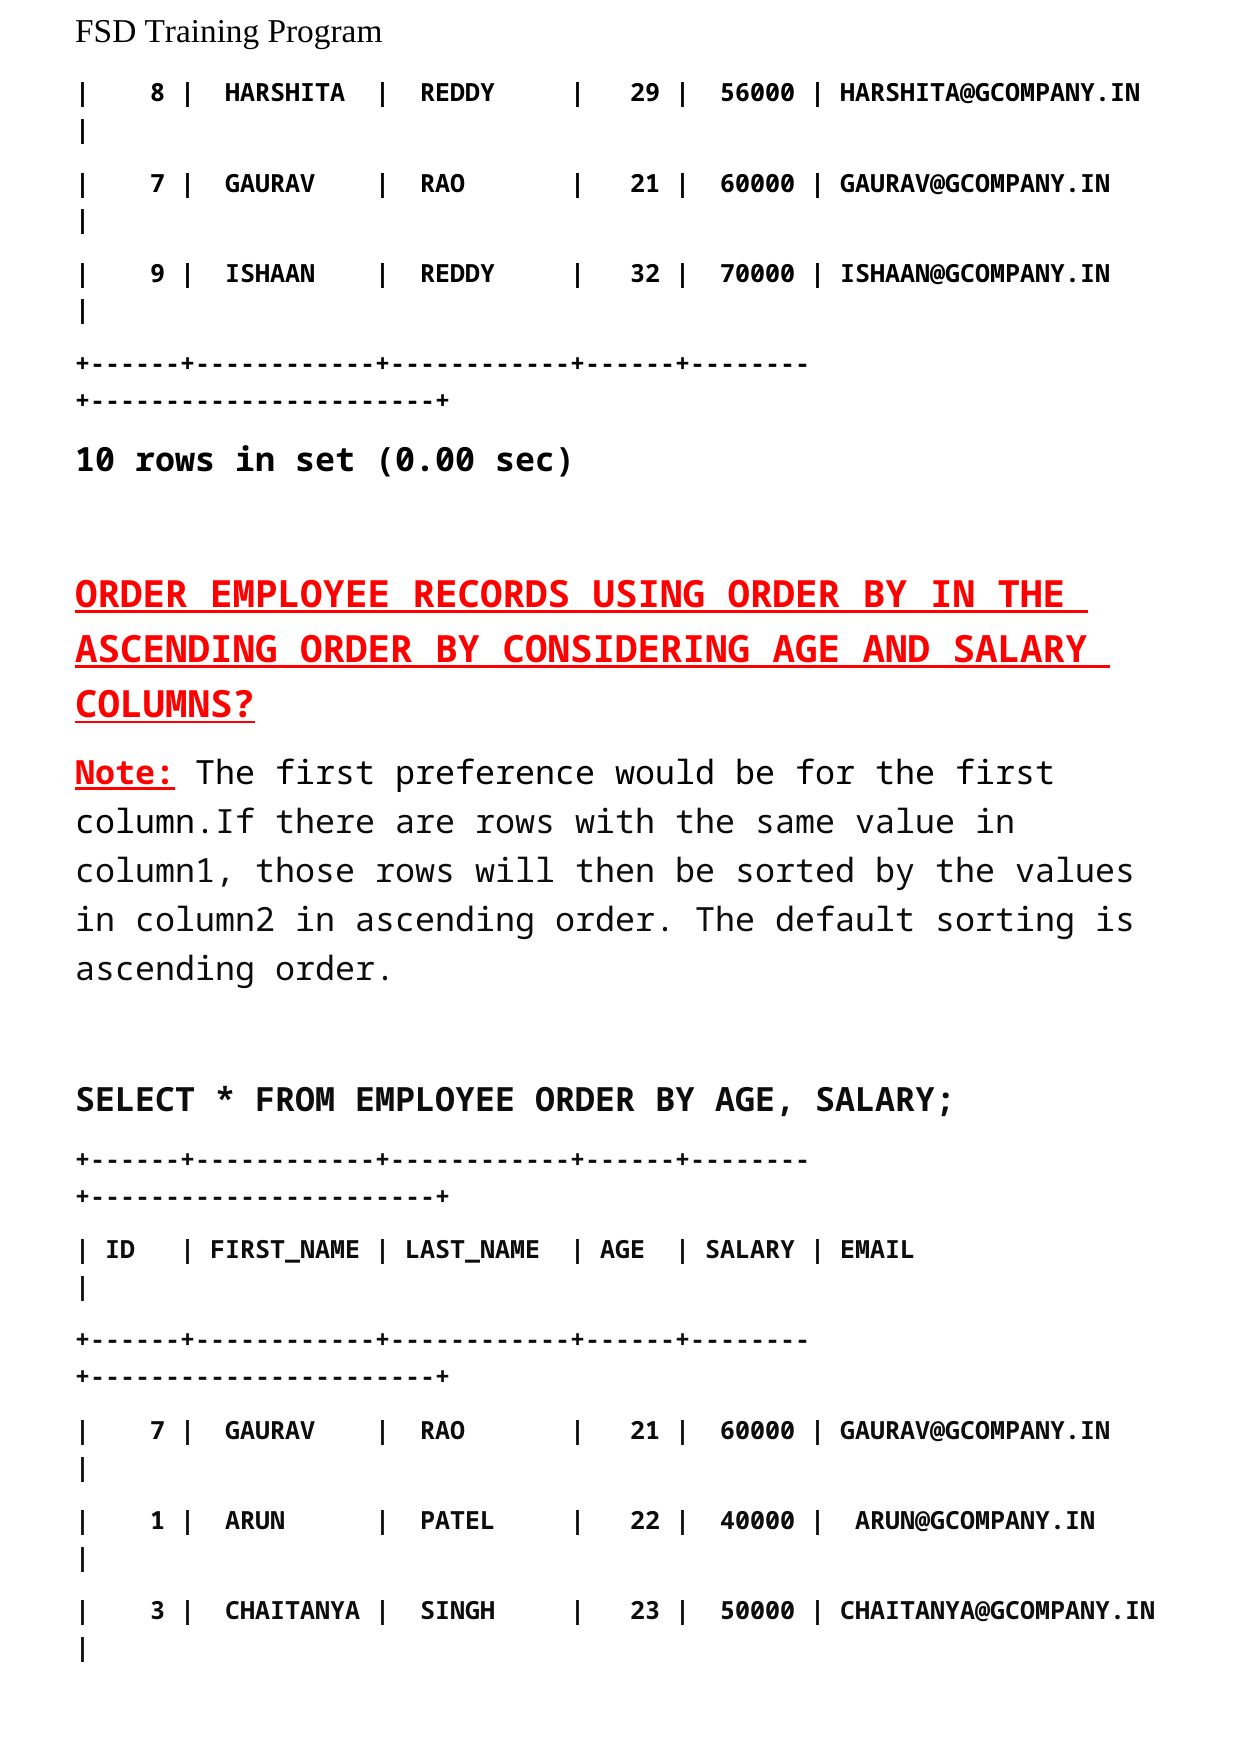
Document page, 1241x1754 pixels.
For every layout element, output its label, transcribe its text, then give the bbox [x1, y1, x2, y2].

text Note: The first preference would be for the first column.If there are rows with the same value in column1, those rows will then be sorted by the values in column2 in ascending order. The default sorting is ascending order. [75, 749, 1165, 990]
text +------+------------+------------+------+--------+-----------------------+ [75, 1322, 1165, 1393]
text | 9 | ISHAAN | REDDY | 32 | 70000 | ISHAAN@GCOMPANY.IN | [75, 255, 1165, 326]
text | 3 | CHAITANYA | SINGH | 23 | 50000 | CHAITANYA@GCOMPANY.IN | [75, 1593, 1165, 1664]
text | 1 | ARUN | PATEL | 22 | 40000 | ARUN@GCOMPANY.IN | [75, 1503, 1165, 1573]
text | 7 | GAURAV | RAO | 21 | 60000 | GAURAV@GCOMPANY.IN | [75, 1412, 1165, 1483]
text +------+------------+------------+------+--------+-----------------------+ [75, 346, 1165, 416]
text 10 rows in set (0.00 sec) [75, 436, 1165, 481]
text | ID | FIRST_NAME | LAST_NAME | AGE | SALARY | EMAIL | [75, 1232, 1165, 1303]
text | 8 | HARSHITA | REDDY | 29 | 56000 | HARSHITA@GCOMPANY.IN | [75, 75, 1165, 146]
text SELECT * FROM EMPLOYEE ORDER BY AGE, SALARY; [75, 1076, 1165, 1122]
text +------+------------+------------+------+--------+-----------------------+ [75, 1142, 1165, 1213]
text | 7 | GAURAV | RAO | 21 | 60000 | GAURAV@GCOMPANY.IN | [75, 165, 1165, 236]
text ORDER EMPLOYEE RECORDS USING ORDER BY IN THE ASCENDING ORDER BY CONSIDERING AGE AND SALARY COLUMNS? [75, 567, 1165, 728]
